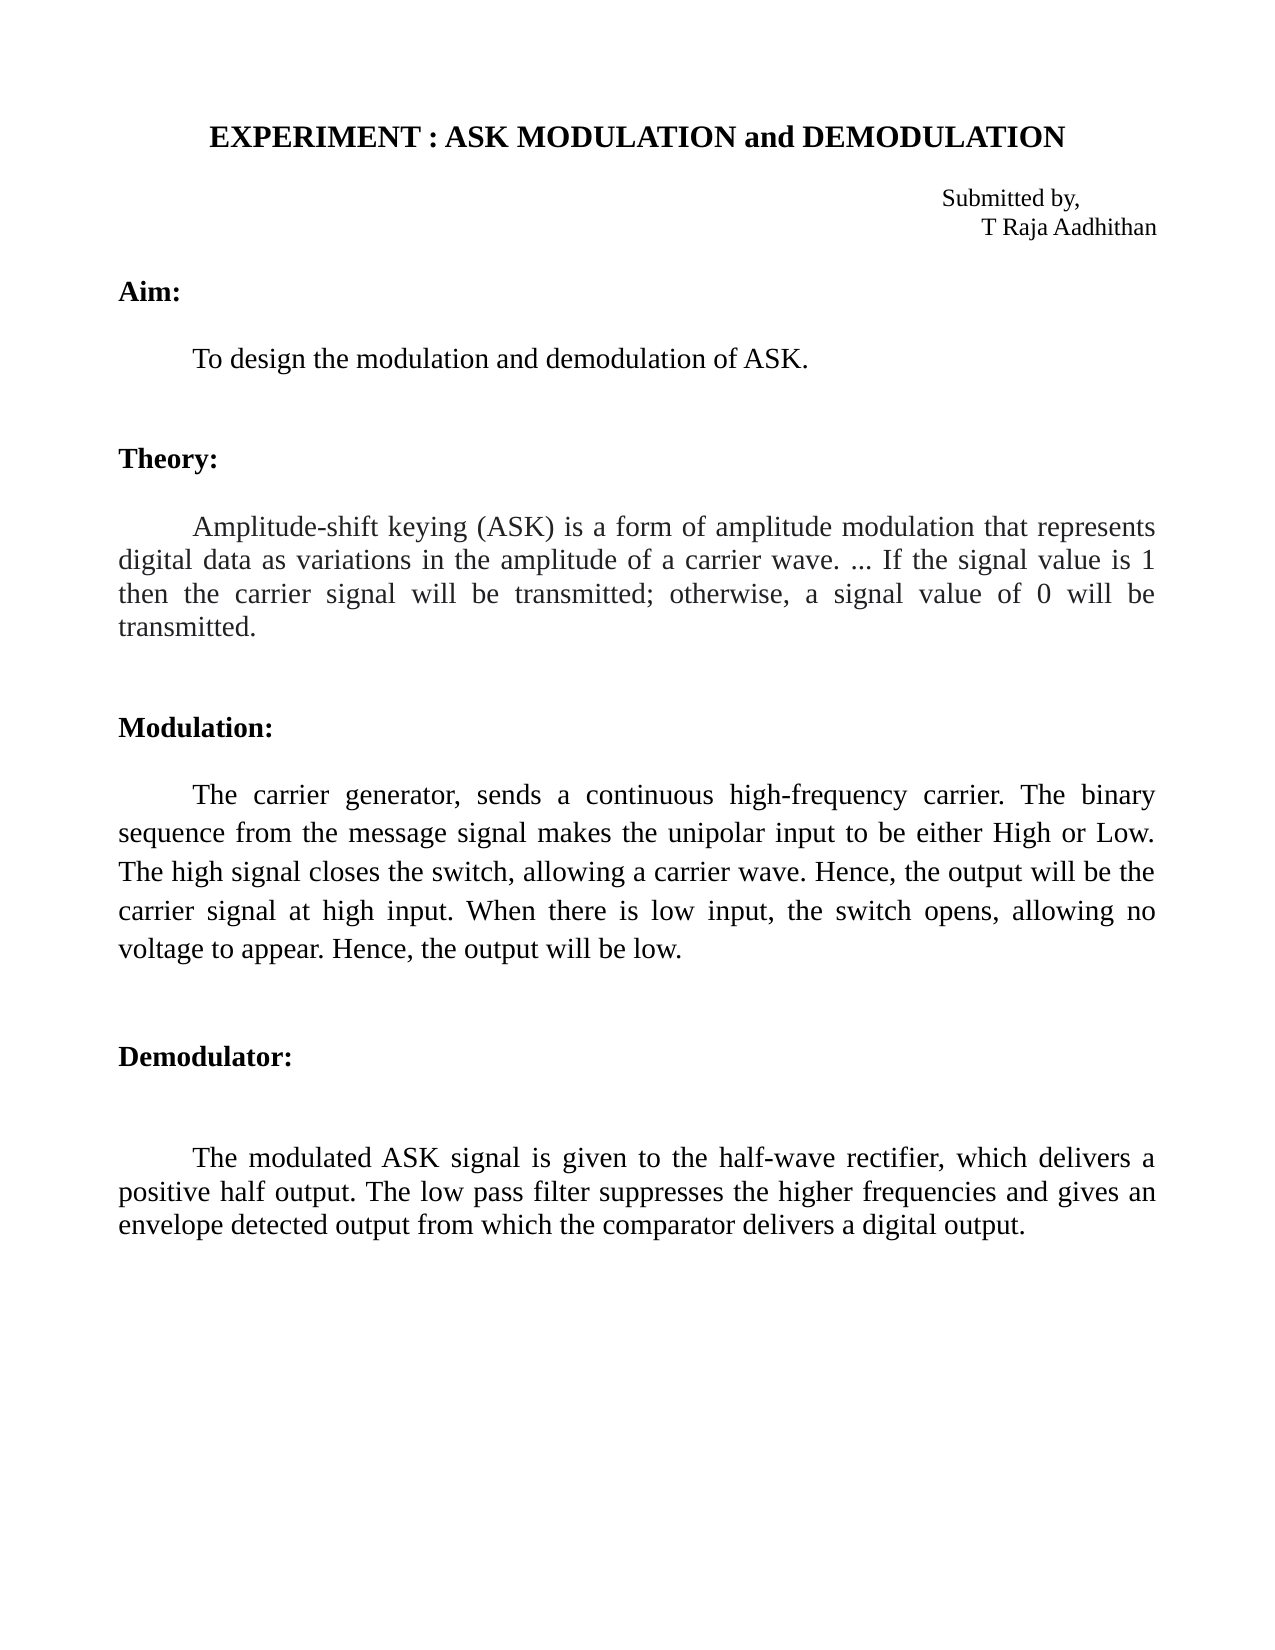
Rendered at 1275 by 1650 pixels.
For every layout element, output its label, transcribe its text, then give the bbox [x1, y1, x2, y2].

text T Raja Aadhithan [118, 212, 1157, 240]
text Submitted by, [118, 183, 1157, 212]
text Demodulator: [118, 1039, 1157, 1073]
text The modulated ASK signal is given to the half-wave rectifier, which delivers a positive half output. The low pass filter suppresses the higher frequencies and gives an envelope detected output from which the comparator delivers a digital output. [118, 1140, 1157, 1241]
text Theory: [118, 442, 1157, 475]
text Modulation: [118, 710, 1157, 743]
text The carrier generator, sends a continuous high-frequency carrier. The binary sequence from the message signal makes the unipolar input to be either High or Low. The high signal closes the switch, allowing a carrier wave. Hence, the output will be the carrier signal at high input. When there is low input, the switch opens, allowing no voltage to appear. Hence, the output will be low. [118, 777, 1157, 965]
text Aim: [118, 274, 1157, 307]
text To design the modulation and demodulation of ASK. [118, 341, 1157, 374]
text Amplitude-shift keying (ASK) is a form of amplitude modulation that represents digital data as variations in the amplitude of a carrier wave. ... If the signal value is 1 then the carrier signal will be transmitted; otherwise, a signal value of 0 will be transmitted. [118, 509, 1157, 643]
text EXPERIMENT : ASK MODULATION and DEMODULATION [118, 118, 1157, 154]
